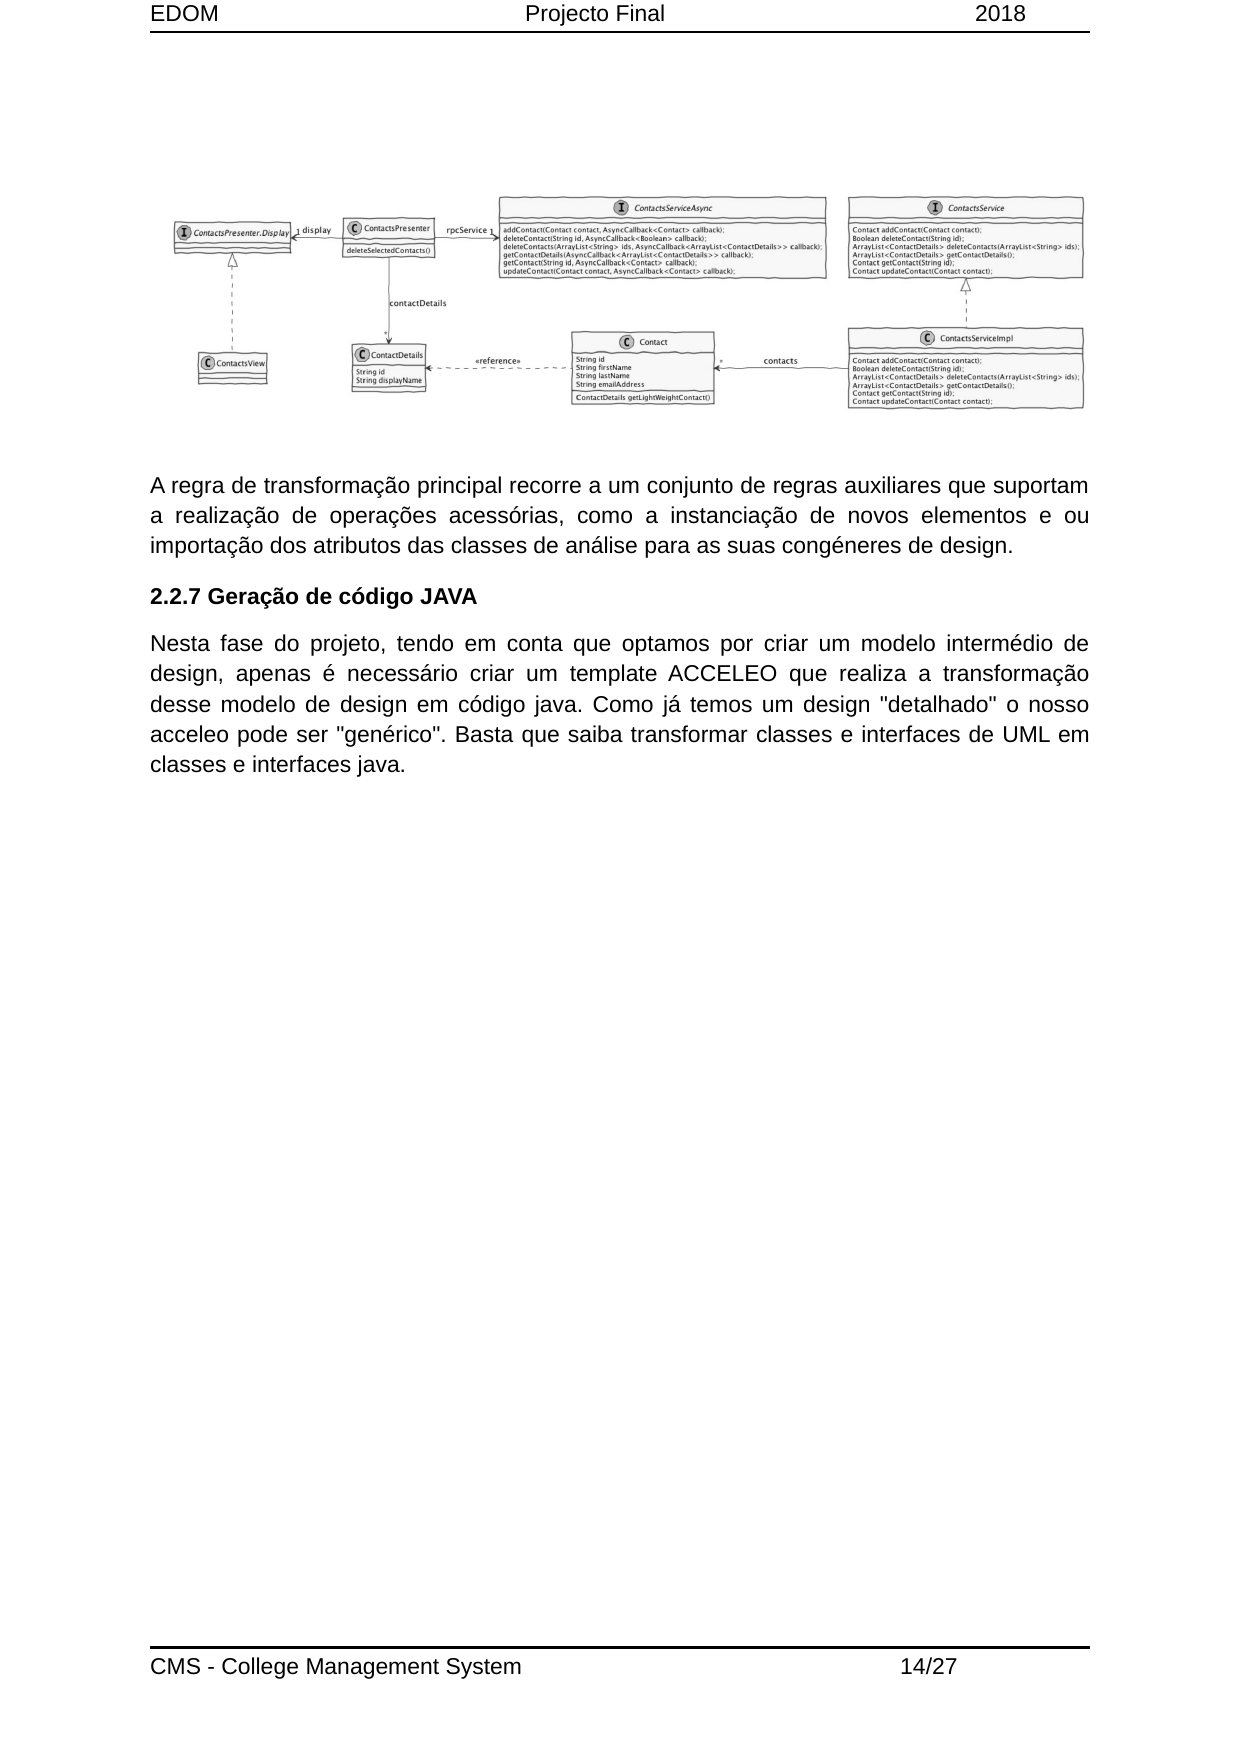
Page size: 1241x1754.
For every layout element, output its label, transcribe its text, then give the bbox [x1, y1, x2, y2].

subtitle 2.2.7 Geração de código JAVA [150, 583, 1090, 609]
text Nesta fase do projeto, tendo em conta que optamos por criar um modelo intermédio de design, apenas é necessário criar um template ACCELEO que realiza a transformação desse modelo de design em código java. Como já temos um design "detalhado" o nosso acceleo pode ser "genérico". Basta que saiba transformar classes e interfaces de UML em classes e interfaces java. [150, 630, 1090, 777]
picture [150, 150, 1091, 438]
text A regra de transformação principal recorre a um conjunto de regras auxiliares que suportam a realização de operações acessórias, como a instanciação de novos elementos e ou importação dos atributos das classes de análise para as suas congéneres de design. [150, 472, 1090, 558]
